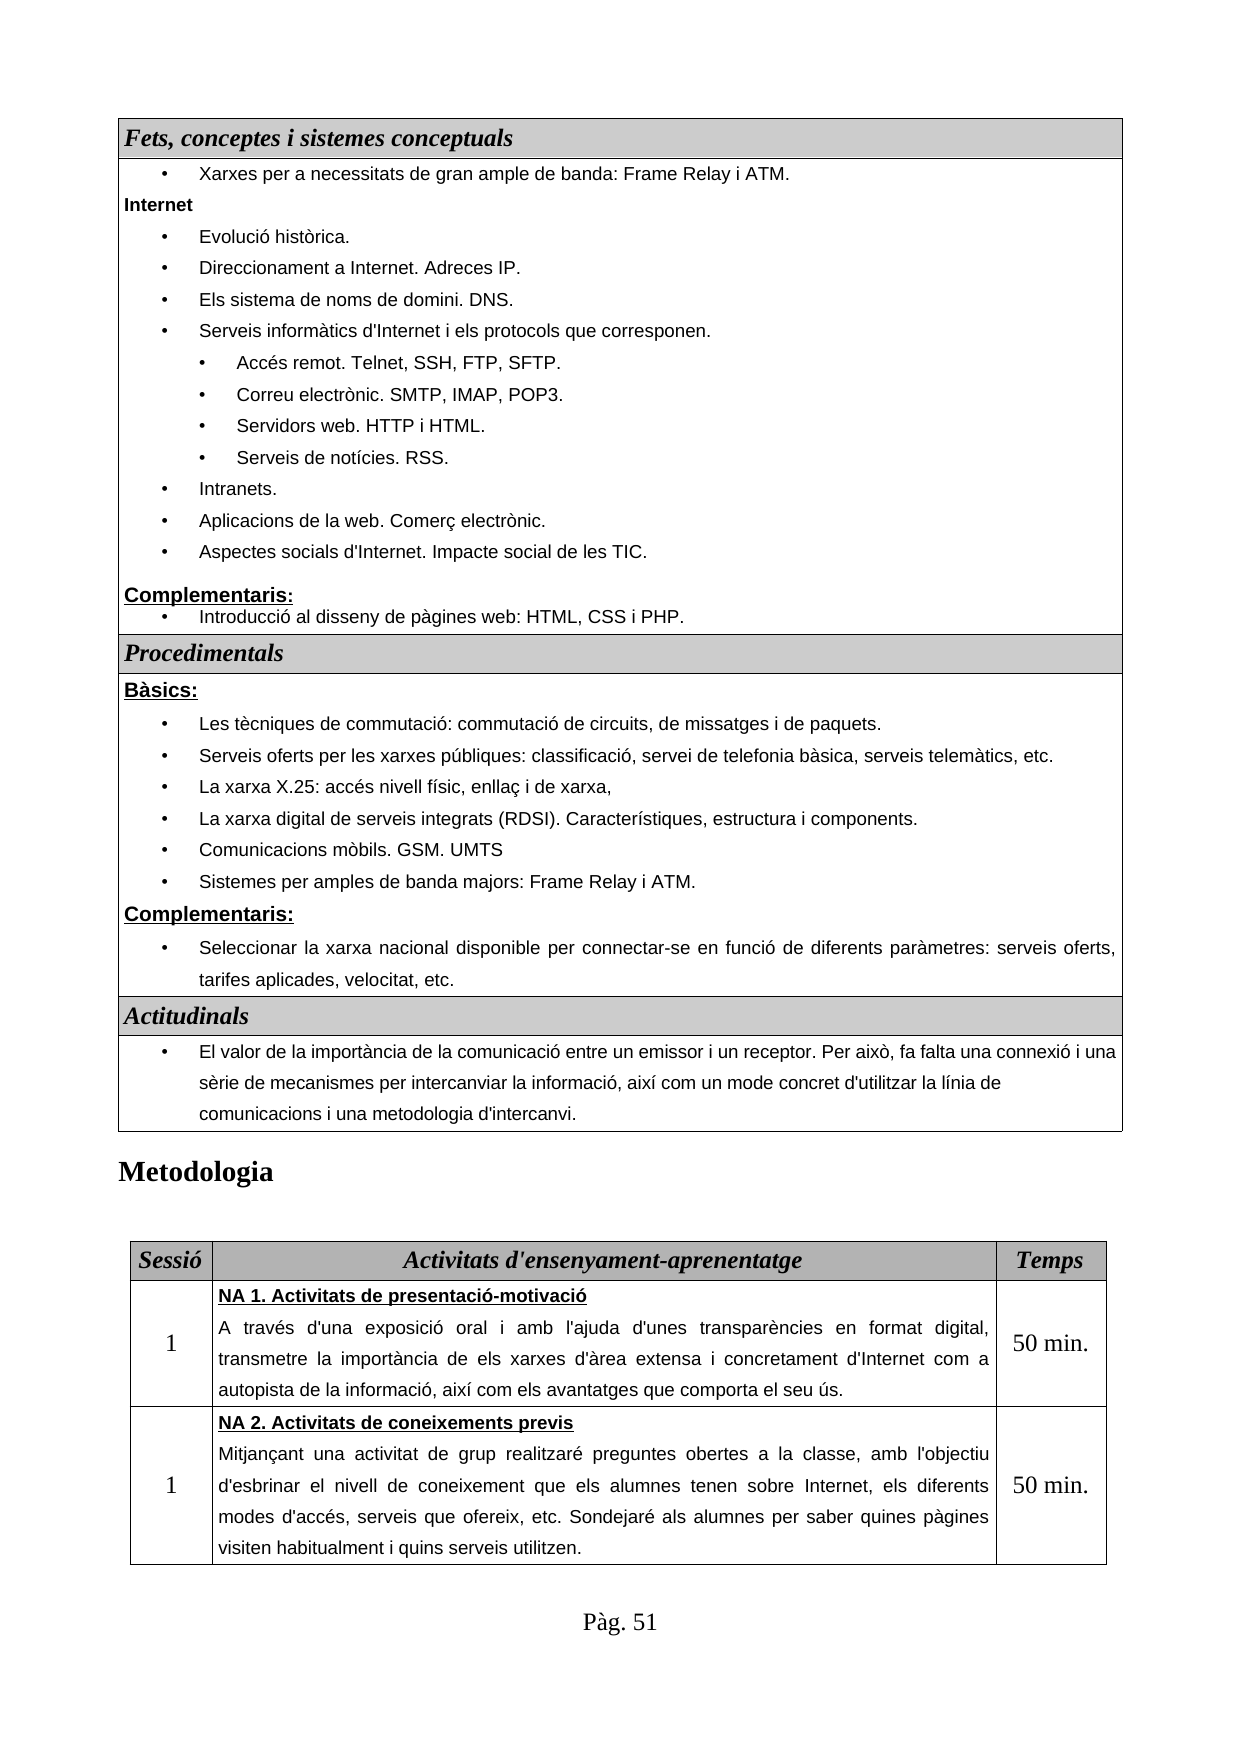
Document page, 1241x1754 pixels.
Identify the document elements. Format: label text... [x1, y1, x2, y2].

table_header Sessió [131, 1242, 212, 1280]
table_header Fets, conceptes i sistemes conceptuals [119, 119, 1122, 157]
table_cell 50 min. [997, 1407, 1106, 1564]
table_cell Actitudinals [119, 997, 1122, 1035]
table_cell 50 min. [997, 1281, 1106, 1406]
subtitle Metodologia [118, 1156, 1122, 1188]
table_cell Bàsics: Xarxes d'àrea extensa Les tècniques de commutació: commutació de circuits i commutació de paquets. Serveis oferts per les xarxes públiques: classificació, servei de telefonia bàsica, serveis telemàtics, etc. La xarxa X.25 La Xarxa Digital de Serveis Integrats: característiques, estructura i components, canals i tipus d'accés, estructura de capes en RDI. Tecnologies DSL. Tecnologies asíncrones ADSL. Comunicacions mòbils. Telefonia mòbil analògica i digital. La xarxa GSM. Tercera Generació (UMTS). Xarxes per a necessitats de gran ample de banda: Frame Relay i ATM. Internet Evolució històrica. Direccionament a Internet. Adreces IP. Els sistema de noms de domini. DNS. Serveis informàtics d'Internet i els protocols que corresponen. Accés remot. Telnet, SSH, FTP, SFTP. Correu electrònic. SMTP, IMAP, POP3. Servidors web. HTTP i HTML. Serveis de notícies. RSS. Intranets. Aplicacions de la web. Comerç electrònic. Aspectes socials d'Internet. Impacte social de les TIC. Complementaris: Introducció al disseny de pàgines web: HTML, CSS i PHP. [119, 159, 1122, 634]
table_header Temps [997, 1242, 1106, 1280]
table_cell Procedimentals [119, 635, 1122, 673]
table_cell 1 [131, 1407, 212, 1564]
table_cell El valor de la importància de la comunicació entre un emissor i un receptor. Per això, fa falta una connexió i una sèrie de mecanismes per intercanviar la informació, així com un mode concret d'utilitzar la línia de comunicacions i una metodologia d'intercanvi. [119, 1036, 1122, 1131]
table_cell NA 2. Activitats de coneixements previs Mitjançant una activitat de grup realitzaré preguntes obertes a la classe, amb l'objectiu d'esbrinar el nivell de coneixement que els alumnes tenen sobre Internet, els diferents modes d'accés, serveis que ofereix, etc. Sondejaré als alumnes per saber quines pàgines visiten habitualment i quins serveis utilitzen. [213, 1407, 996, 1564]
table_cell Bàsics: Les tècniques de commutació: commutació de circuits, de missatges i de paquets. Serveis oferts per les xarxes públiques: classificació, servei de telefonia bàsica, serveis telemàtics, etc. La xarxa X.25: accés nivell físic, enllaç i de xarxa, La xarxa digital de serveis integrats (RDSI). Característiques, estructura i components. Comunicacions mòbils. GSM. UMTS Sistemes per amples de banda majors: Frame Relay i ATM. Complementaris: Seleccionar la xarxa nacional disponible per connectar-se en funció de diferents paràmetres: serveis oferts, tarifes aplicades, velocitat, etc. [119, 674, 1122, 996]
table_cell 1 [131, 1281, 212, 1406]
table_cell NA 1. Activitats de presentació-motivació A través d'una exposició oral i amb l'ajuda d'unes transparències en format digital, transmetre la importància de els xarxes d'àrea extensa i concretament d'Internet com a autopista de la informació, així com els avantatges que comporta el seu ús. [213, 1281, 996, 1406]
table_header Activitats d'ensenyament-aprenentatge [213, 1242, 996, 1280]
